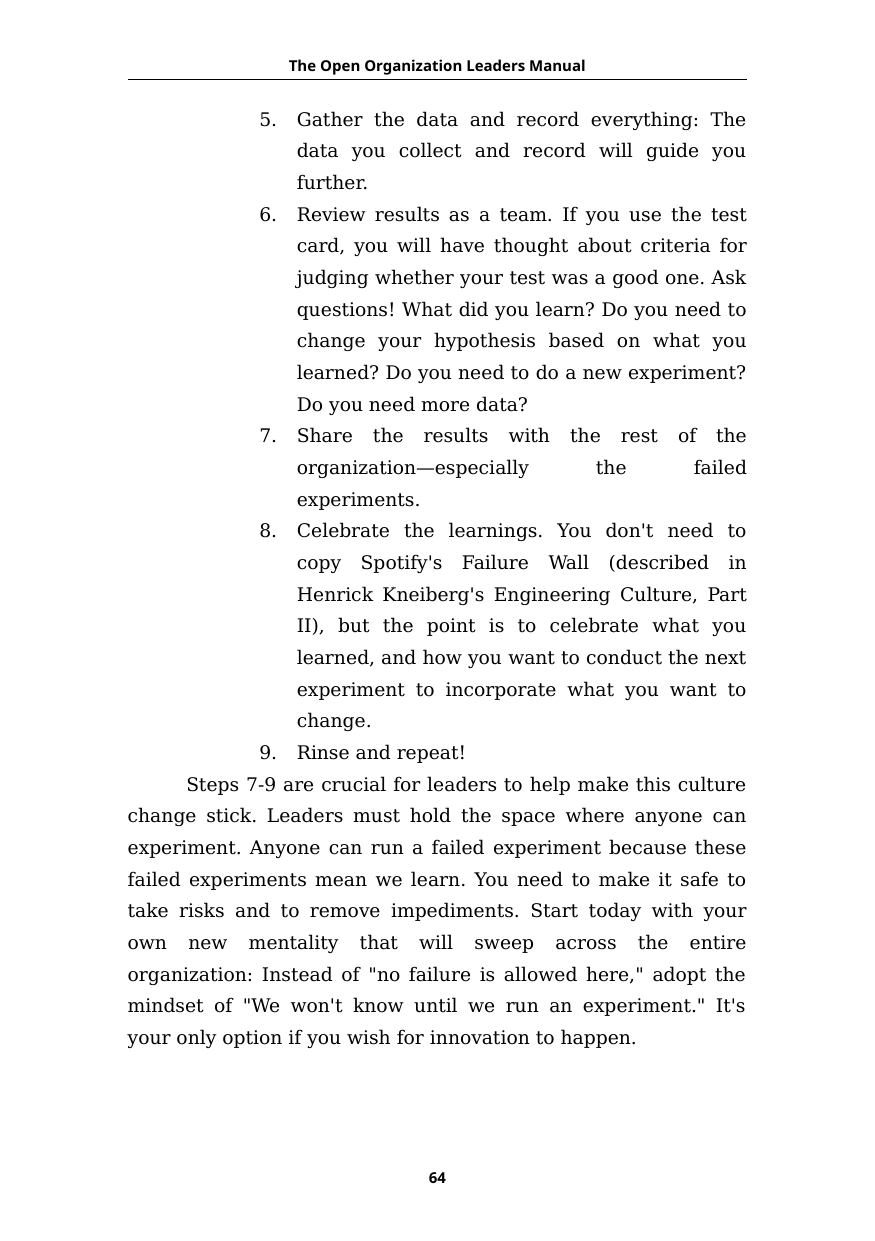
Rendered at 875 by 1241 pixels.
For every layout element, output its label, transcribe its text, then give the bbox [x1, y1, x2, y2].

list Celebrate the learnings. You don't need to copy Spotify's Failure Wall (described in Henrick Kneiberg's Engineering Culture, Part II), but the point is to celebrate what you learned, and how you want to conduct the next experiment to incorporate what you want to change. [259, 520, 747, 732]
list Review results as a team. If you use the test card, you will have thought about criteria for judging whether your test was a good one. Ask questions! What did you learn? Do you need to change your hypothesis based on what you learned? Do you need to do a new experiment? Do you need more data? [259, 204, 747, 416]
text Steps 7-9 are crucial for leaders to help make this culture change stick. Leaders must hold the space where anyone can experiment. Anyone can run a failed experiment because these failed experiments mean we learn. You need to make it safe to take risks and to remove impediments. Start today with your own new mentality that will sweep across the entire organization: Instead of "no failure is allowed here," adopt the mindset of "We won't know until we run an experiment." It's your only option if you wish for innovation to happen. [127, 774, 747, 1049]
list Share the results with the rest of the organization—especially the failed experiments. [259, 425, 747, 511]
list Rinse and repeat! [259, 742, 747, 764]
list Gather the data and record everything: The data you collect and record will guide you further. [259, 109, 747, 194]
